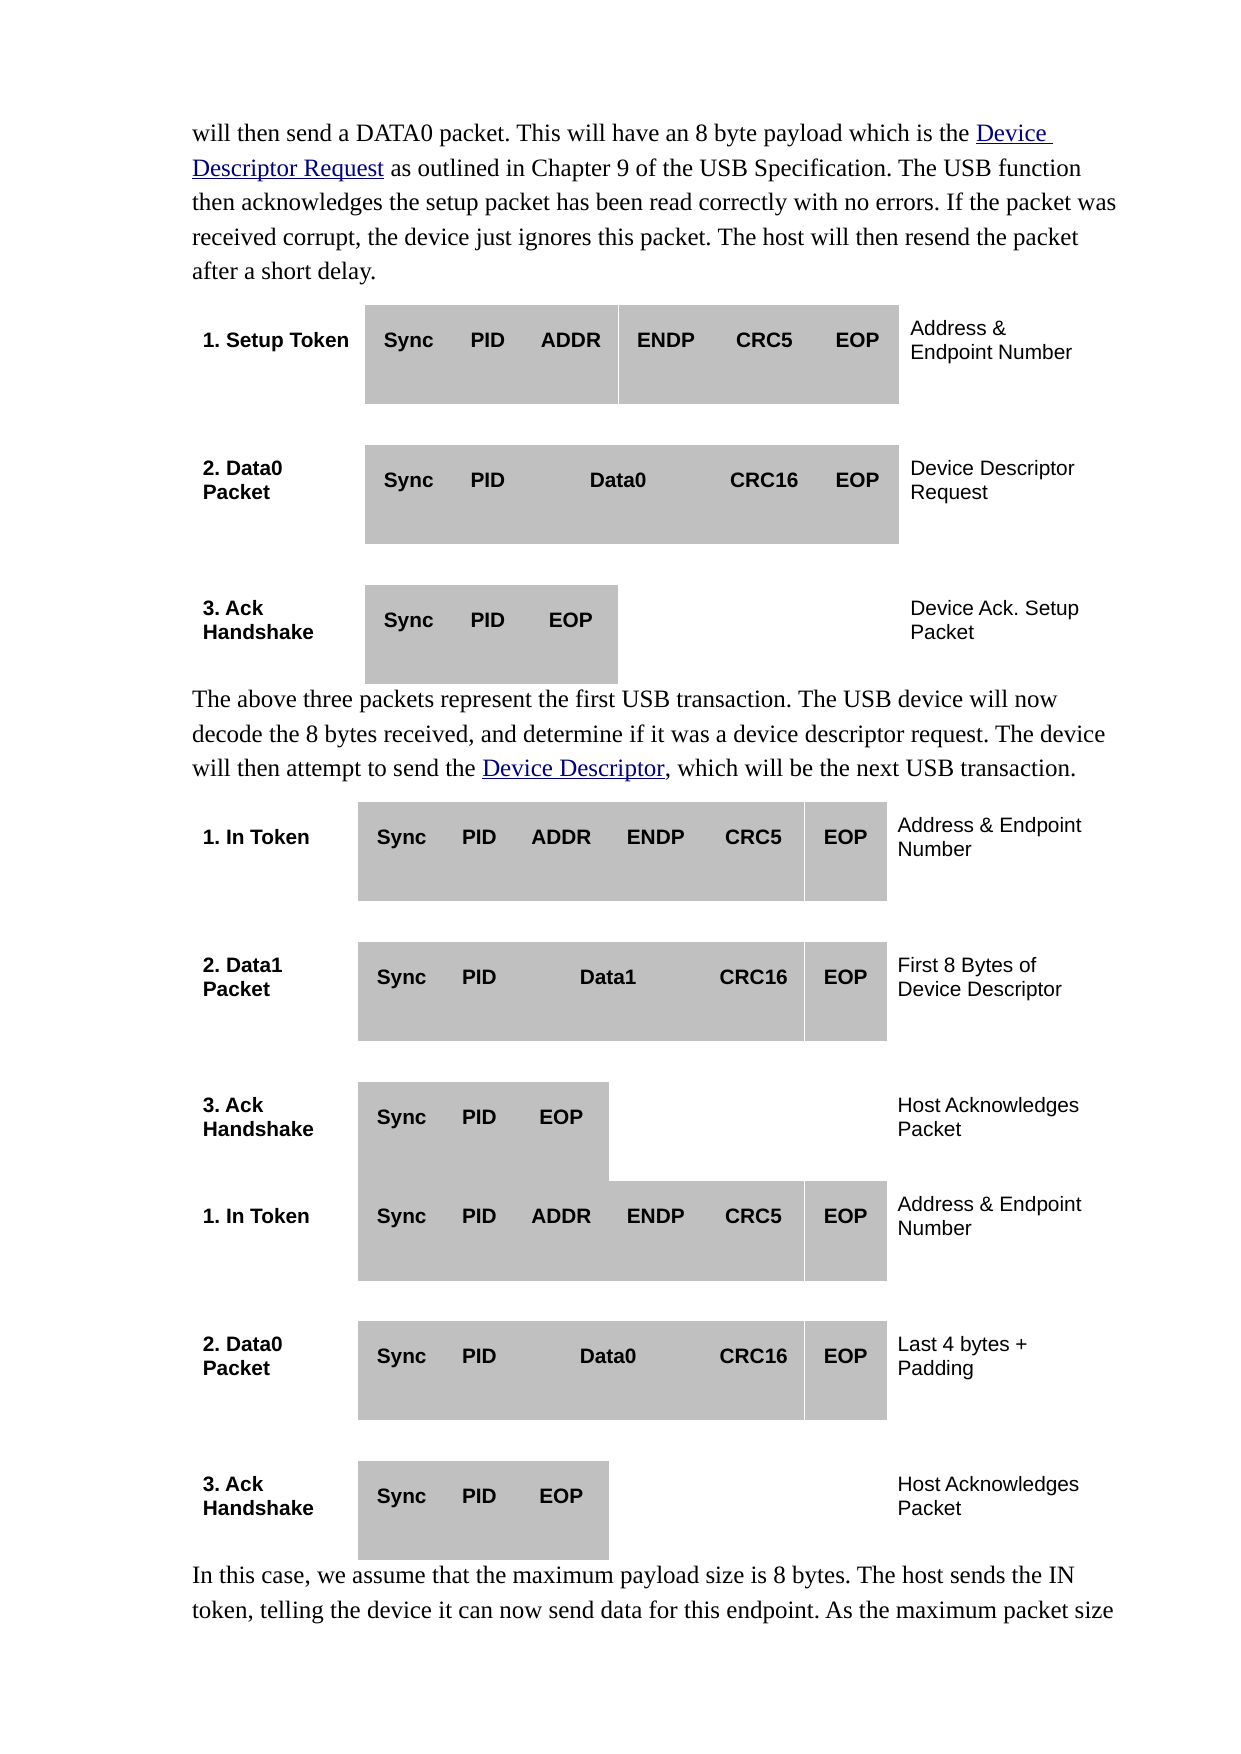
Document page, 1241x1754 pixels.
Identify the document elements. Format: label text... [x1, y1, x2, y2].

table_cell Sync [365, 585, 453, 684]
table_cell Device Descriptor Request [899, 445, 1095, 544]
table_cell [192, 901, 1095, 942]
list In this case, we assume that the maximum payload size is 8 bytes. The host sends the IN token, telling the device it can now send data for this endpoint. As the maximum packet size [162, 1560, 1122, 1623]
table_cell CRC16 [702, 1321, 804, 1420]
table_header ADDR [514, 1181, 609, 1281]
table_cell Data1 [514, 942, 702, 1041]
table_cell Data0 [514, 1321, 702, 1420]
table_cell [192, 404, 1095, 445]
table_header CRC5 [702, 802, 804, 901]
table_cell Device Ack. Setup Packet [899, 585, 1095, 684]
table_header PID [445, 802, 514, 901]
table_cell 3. Ack Handshake [192, 1082, 358, 1181]
table_cell EOP [523, 585, 618, 684]
table_header CRC5 [713, 305, 815, 404]
table_header CRC5 [702, 1181, 804, 1281]
table_cell Sync [358, 1321, 445, 1420]
table_cell Sync [358, 1082, 445, 1181]
table_cell 2. Data0 Packet [192, 1321, 358, 1420]
table_header Sync [358, 1181, 445, 1281]
table_header Address & Endpoint Number [887, 1181, 1095, 1281]
table_header Sync [358, 802, 445, 901]
list will then send a DATA0 packet. This will have an 8 byte payload which is the Device Descriptor Request as outlined in Chapter 9 of the USB Specification. The USB function then acknowledges the setup packet has been read correctly with no errors. If the packet was received corrupt, the device just ignores this packet. The host will then resend the packet after a short delay. [162, 118, 1122, 285]
table_cell Sync [358, 942, 445, 1041]
table_header ADDR [523, 305, 618, 404]
table_cell [192, 544, 1095, 585]
table_cell [192, 1420, 1095, 1461]
table_cell 3. Ack Handshake [192, 1461, 358, 1560]
table_header EOP [805, 1181, 887, 1281]
table_cell PID [445, 1461, 514, 1560]
table_cell Sync [358, 1461, 445, 1560]
table_cell EOP [805, 942, 887, 1041]
table_cell PID [445, 1082, 514, 1181]
table_header Sync [365, 305, 453, 404]
table_cell Last 4 bytes + Padding [887, 1321, 1095, 1420]
table_header ENDP [609, 802, 702, 901]
table_header PID [445, 1181, 514, 1281]
table_cell [619, 585, 899, 684]
table_header ENDP [619, 305, 713, 404]
table_header Address & Endpoint Number [887, 802, 1095, 901]
table_header PID [453, 305, 523, 404]
table_cell EOP [514, 1082, 609, 1181]
table_cell First 8 Bytes of Device Descriptor [887, 942, 1095, 1041]
table_header ADDR [514, 802, 609, 901]
table_header Address & Endpoint Number [899, 305, 1095, 404]
table_cell 3. Ack Handshake [192, 585, 364, 684]
table_header 1. In Token [192, 1181, 358, 1281]
table_cell [192, 1281, 1095, 1321]
table_header ENDP [609, 1181, 702, 1281]
table_header 1. Setup Token [192, 305, 364, 404]
table_cell 2. Data1 Packet [192, 942, 358, 1041]
table_cell CRC16 [713, 445, 815, 544]
table_cell [609, 1082, 887, 1181]
list The above three packets represent the first USB transaction. The USB device will now decode the 8 bytes received, and determine if it was a device descriptor request. The device will then attempt to send the Device Descriptor, which will be the next USB transaction. [162, 684, 1122, 782]
table_header 1. In Token [192, 802, 358, 901]
table_cell EOP [514, 1461, 609, 1560]
table_cell Sync [365, 445, 453, 544]
table_cell CRC16 [702, 942, 804, 1041]
table_cell 2. Data0 Packet [192, 445, 364, 544]
table_cell Host Acknowledges Packet [887, 1082, 1095, 1181]
table_cell Host Acknowledges Packet [887, 1461, 1095, 1560]
table_header EOP [815, 305, 899, 404]
table_cell PID [453, 445, 523, 544]
table_cell [609, 1461, 887, 1560]
table_cell EOP [805, 1321, 887, 1420]
table_cell EOP [815, 445, 899, 544]
table_cell [192, 1041, 1095, 1082]
table_cell PID [453, 585, 523, 684]
table_cell Data0 [523, 445, 713, 544]
table_header EOP [805, 802, 887, 901]
table_cell PID [445, 942, 514, 1041]
table_cell PID [445, 1321, 514, 1420]
